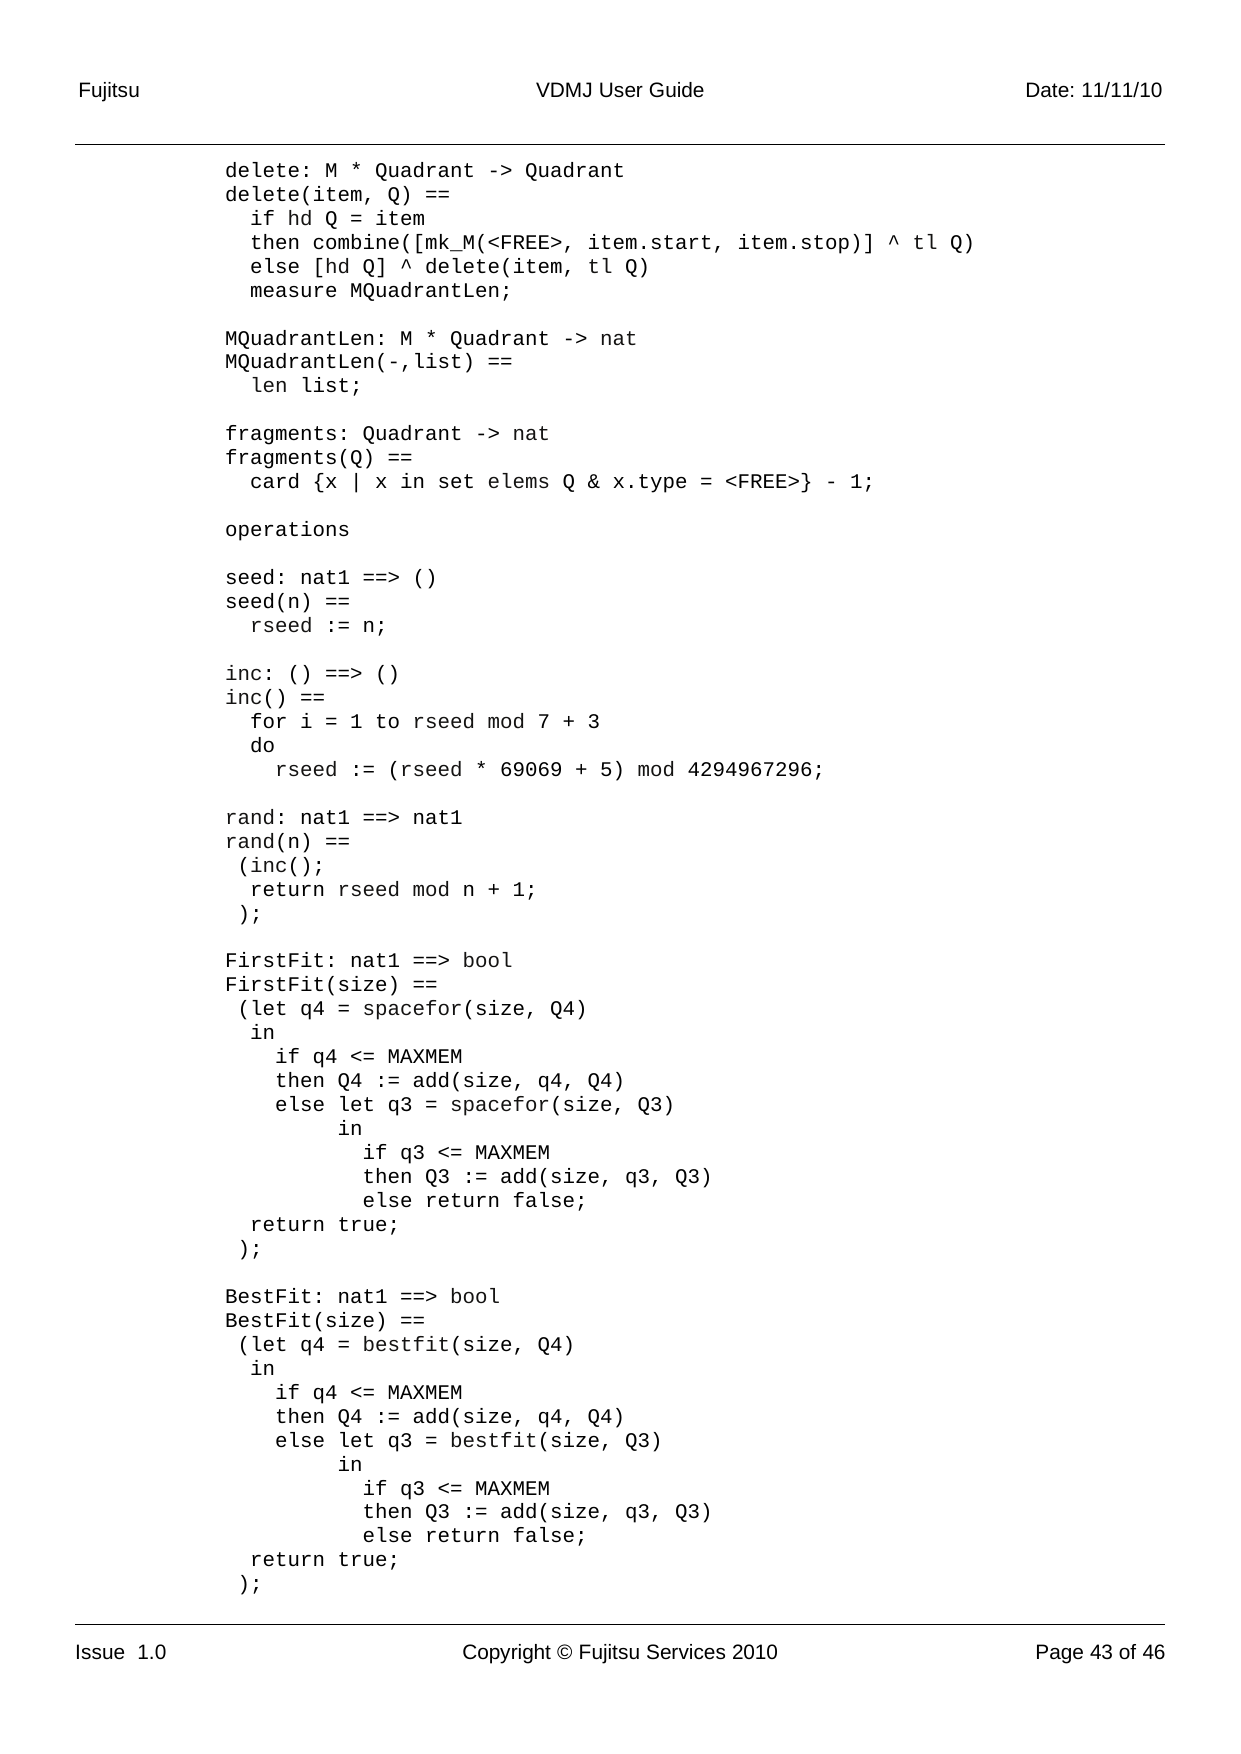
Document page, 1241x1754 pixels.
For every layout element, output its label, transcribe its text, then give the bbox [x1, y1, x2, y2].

text fragments(Q) == [225, 447, 1165, 471]
text return true; [225, 1549, 1165, 1573]
text then Q3 := add(size, q3, Q3) [225, 1166, 1165, 1190]
text BestFit(size) == [225, 1310, 1165, 1334]
text else return false; [225, 1190, 1165, 1214]
text operations [225, 519, 1165, 543]
text inc: () ==> () [225, 663, 1165, 687]
text (let q4 = spacefor(size, Q4) [225, 998, 1165, 1022]
text FirstFit: nat1 ==> bool [225, 950, 1165, 974]
text in [225, 1118, 1165, 1142]
text rand(n) == [225, 831, 1165, 854]
text delete(item, Q) == [225, 184, 1165, 208]
text for i = 1 to rseed mod 7 + 3 [225, 711, 1165, 735]
text then Q3 := add(size, q3, Q3) [225, 1501, 1165, 1525]
text FirstFit(size) == [225, 974, 1165, 998]
text measure MQuadrantLen; [225, 279, 1165, 303]
text inc() == [225, 687, 1165, 711]
text do [225, 735, 1165, 759]
text MQuadrantLen: M * Quadrant -> nat [225, 327, 1165, 351]
text else [hd Q] ^ delete(item, tl Q) [225, 256, 1165, 279]
text return rseed mod n + 1; [225, 878, 1165, 902]
text if q3 <= MAXMEM [225, 1142, 1165, 1166]
text BestFit: nat1 ==> bool [225, 1286, 1165, 1310]
text seed: nat1 ==> () [225, 567, 1165, 591]
text rseed := (rseed * 69069 + 5) mod 4294967296; [225, 759, 1165, 783]
text MQuadrantLen(-,list) == [225, 351, 1165, 375]
text if q3 <= MAXMEM [225, 1477, 1165, 1501]
text rand: nat1 ==> nat1 [225, 807, 1165, 831]
text if q4 <= MAXMEM [225, 1046, 1165, 1070]
text ); [225, 902, 1165, 926]
text then combine([mk_M(<FREE>, item.start, item.stop)] ^ tl Q) [225, 232, 1165, 256]
text in [225, 1453, 1165, 1477]
text (let q4 = bestfit(size, Q4) [225, 1334, 1165, 1358]
text else let q3 = spacefor(size, Q3) [225, 1094, 1165, 1118]
text then Q4 := add(size, q4, Q4) [225, 1070, 1165, 1094]
text then Q4 := add(size, q4, Q4) [225, 1406, 1165, 1429]
text return true; [225, 1214, 1165, 1238]
text (inc(); [225, 854, 1165, 878]
text else let q3 = bestfit(size, Q3) [225, 1429, 1165, 1453]
text delete: M * Quadrant -> Quadrant [225, 160, 1165, 184]
text rseed := n; [225, 615, 1165, 639]
text in [225, 1358, 1165, 1382]
text else return false; [225, 1525, 1165, 1549]
text len list; [225, 375, 1165, 399]
text if q4 <= MAXMEM [225, 1382, 1165, 1406]
text ); [225, 1573, 1165, 1597]
text fragments: Quadrant -> nat [225, 423, 1165, 447]
text in [225, 1022, 1165, 1046]
text card {x | x in set elems Q & x.type = <FREE>} - 1; [225, 471, 1165, 495]
text if hd Q = item [225, 208, 1165, 232]
text seed(n) == [225, 591, 1165, 615]
text ); [225, 1238, 1165, 1262]
